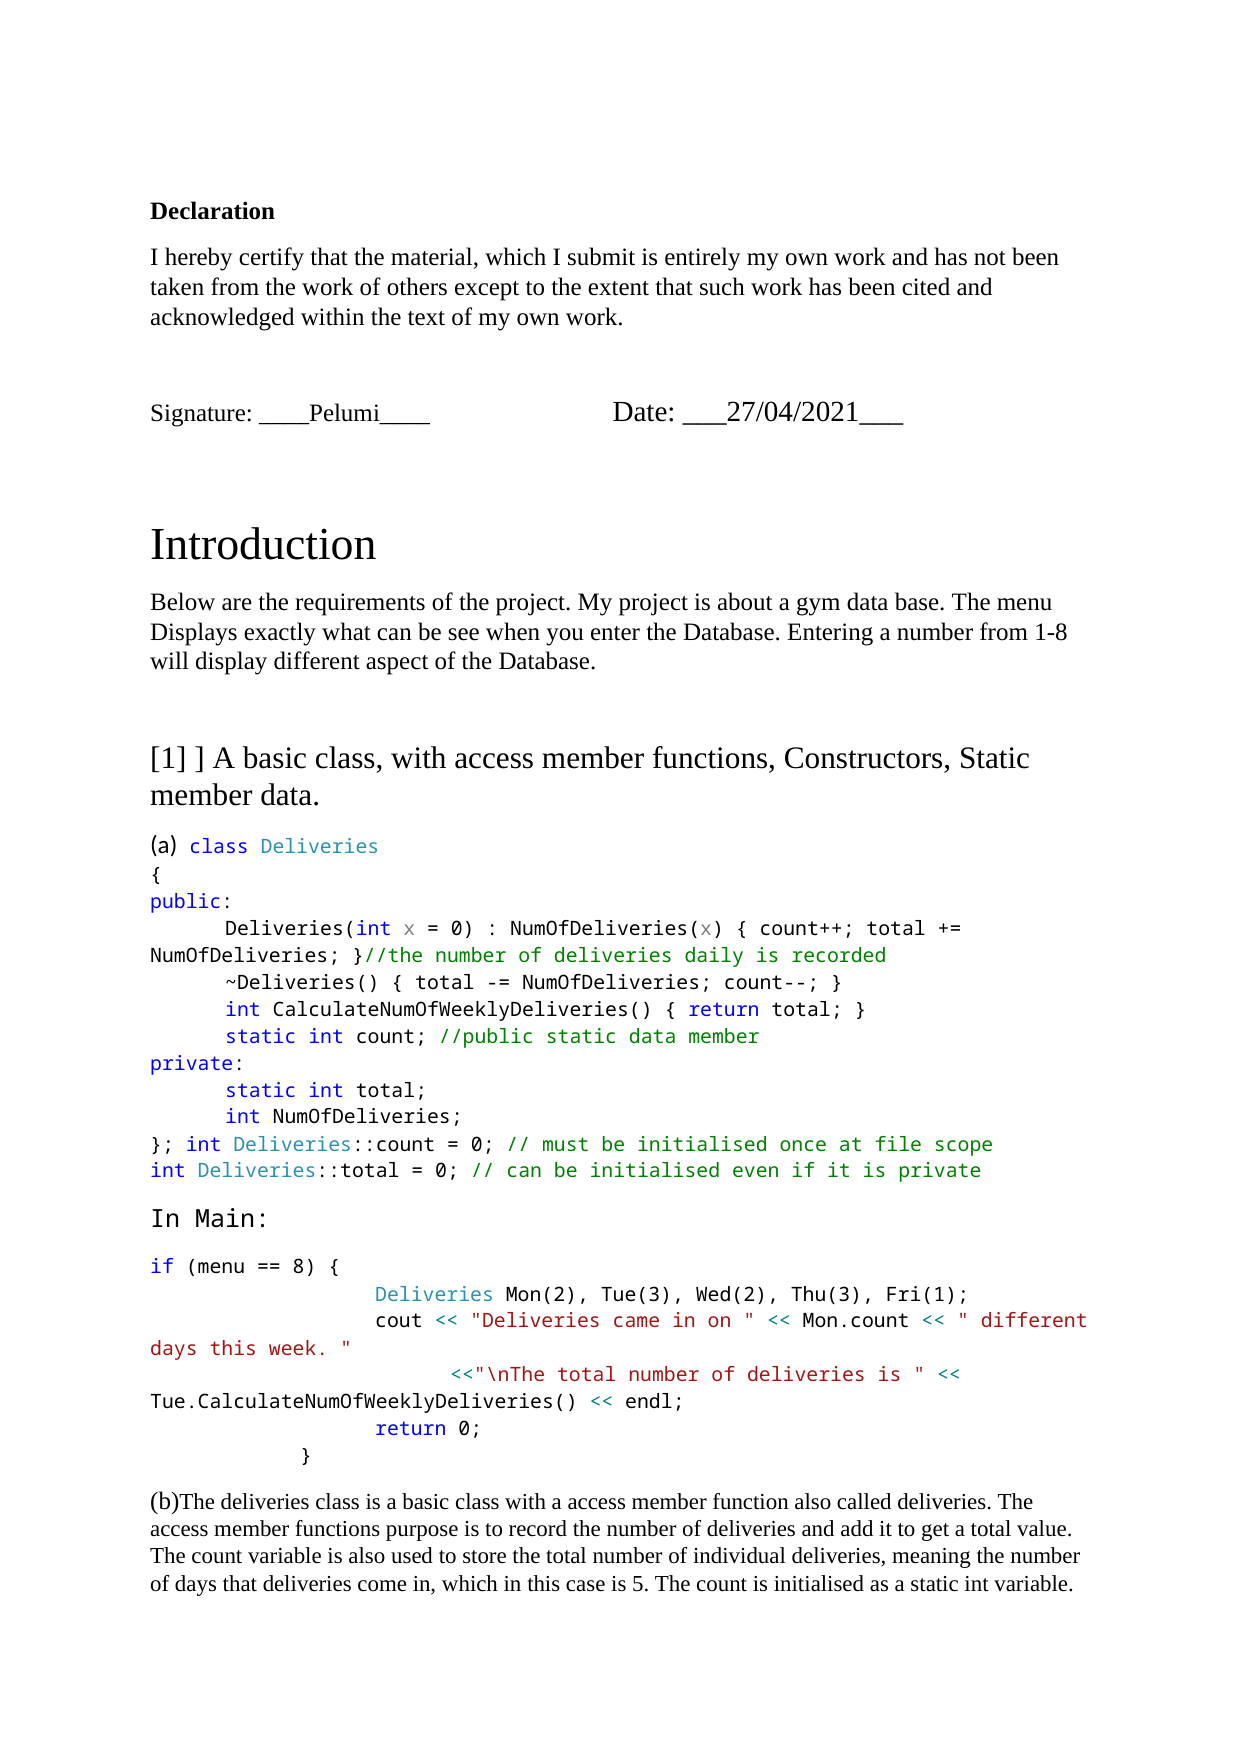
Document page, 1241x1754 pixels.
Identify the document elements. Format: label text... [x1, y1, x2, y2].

text static int total; [150, 1076, 1090, 1103]
text static int count; //public static data member [150, 1022, 1090, 1049]
text } [150, 1442, 1090, 1469]
text <<"\nThe total number of deliveries is " << Tue.CalculateNumOfWeeklyDeliveries() << endl; [150, 1361, 1090, 1415]
text { [150, 860, 1090, 887]
text }; int Deliveries::count = 0; // must be initialised once at file scope [150, 1130, 1090, 1157]
text [1] ] A basic class, with access member functions, Constructors, Static member data. [150, 739, 1090, 812]
text ~Deliveries() { total -= NumOfDeliveries; count--; } [150, 968, 1090, 995]
text Introduction [150, 516, 1090, 569]
text int CalculateNumOfWeeklyDeliveries() { return total; } [150, 995, 1090, 1022]
text cout << "Deliveries came in on " << Mon.count << " different days this week. " [150, 1307, 1090, 1361]
text In Main: [150, 1201, 1090, 1235]
text Signature: ____Pelumi____ Date: ___27/04/2021___ [150, 394, 1090, 428]
text Declaration [150, 196, 1090, 225]
text public: [150, 887, 1090, 914]
text (b)The deliveries class is a basic class with a access member function also called deliveries. The access member functions purpose is to record the number of deliveries and add it to get a total value. The count variable is also used to store the total number of individual deliveries, meaning the number of days that deliveries come in, which in this case is 5. The count is initialised as a static int variable. [150, 1486, 1090, 1596]
text private: [150, 1049, 1090, 1076]
text Deliveries(int x = 0) : NumOfDeliveries(x) { count++; total += NumOfDeliveries; }//the number of deliveries daily is recorded [150, 914, 1090, 968]
text if (menu == 8) { [150, 1253, 1090, 1280]
text Below are the requirements of the project. My project is about a gym data base. The menu Displays exactly what can be see when you enter the Database. Entering a number from 1-8 will display different aspect of the Database. [150, 587, 1090, 675]
text (a) class Deliveries [150, 829, 1090, 860]
text I hereby certify that the material, which I submit is entirely my own work and has not been taken from the work of others except to the extent that such work has been cited and acknowledged within the text of my own work. [150, 242, 1090, 330]
text return 0; [150, 1415, 1090, 1442]
text Deliveries Mon(2), Tue(3), Wed(2), Thu(3), Fri(1); [150, 1280, 1090, 1307]
text int Deliveries::total = 0; // can be initialised even if it is private [150, 1157, 1090, 1184]
text int NumOfDeliveries; [150, 1103, 1090, 1130]
